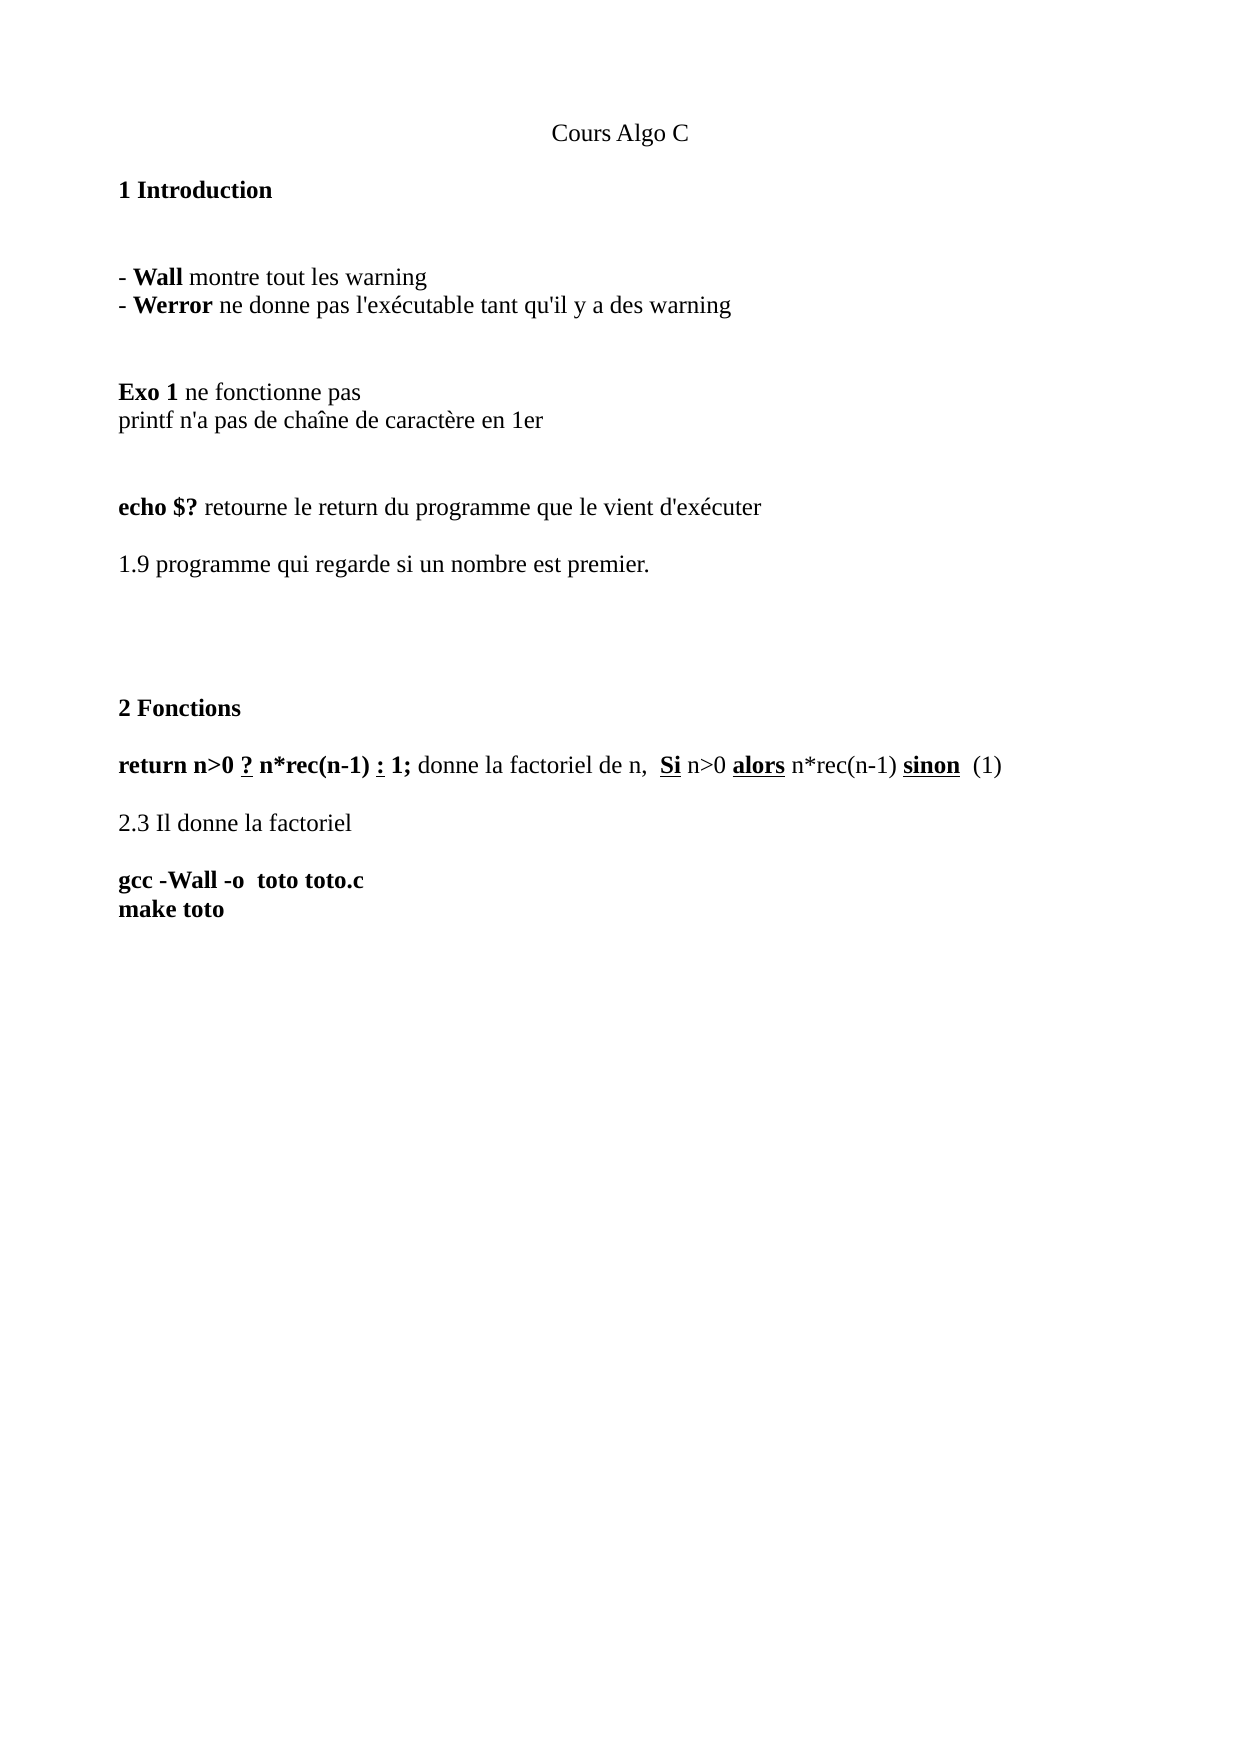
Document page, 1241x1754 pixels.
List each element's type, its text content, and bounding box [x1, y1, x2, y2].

text gcc -Wall -o toto toto.c [118, 866, 1122, 894]
text 1.9 programme qui regarde si un nombre est premier. [118, 549, 1122, 636]
text make toto [118, 894, 1122, 923]
text Exo 1 ne fonctionne pas [118, 377, 1122, 406]
text - Wall montre tout les warning [118, 262, 1122, 291]
text 2.3 Il donne la factoriel [118, 808, 1122, 837]
text 1 Introduction [118, 176, 1122, 204]
text - Werror ne donne pas l'exécutable tant qu'il y a des warning [118, 291, 1122, 319]
text Cours Algo C [118, 118, 1122, 147]
text echo $? retourne le return du programme que le vient d'exécuter [118, 492, 1122, 521]
text return n>0 ? n*rec(n-1) : 1; donne la factoriel de n, Si n>0 alors n*rec(n-1) sinon (1) [118, 751, 1122, 779]
text printf n'a pas de chaîne de caractère en 1er [118, 406, 1122, 434]
text 2 Fonctions [118, 693, 1122, 722]
